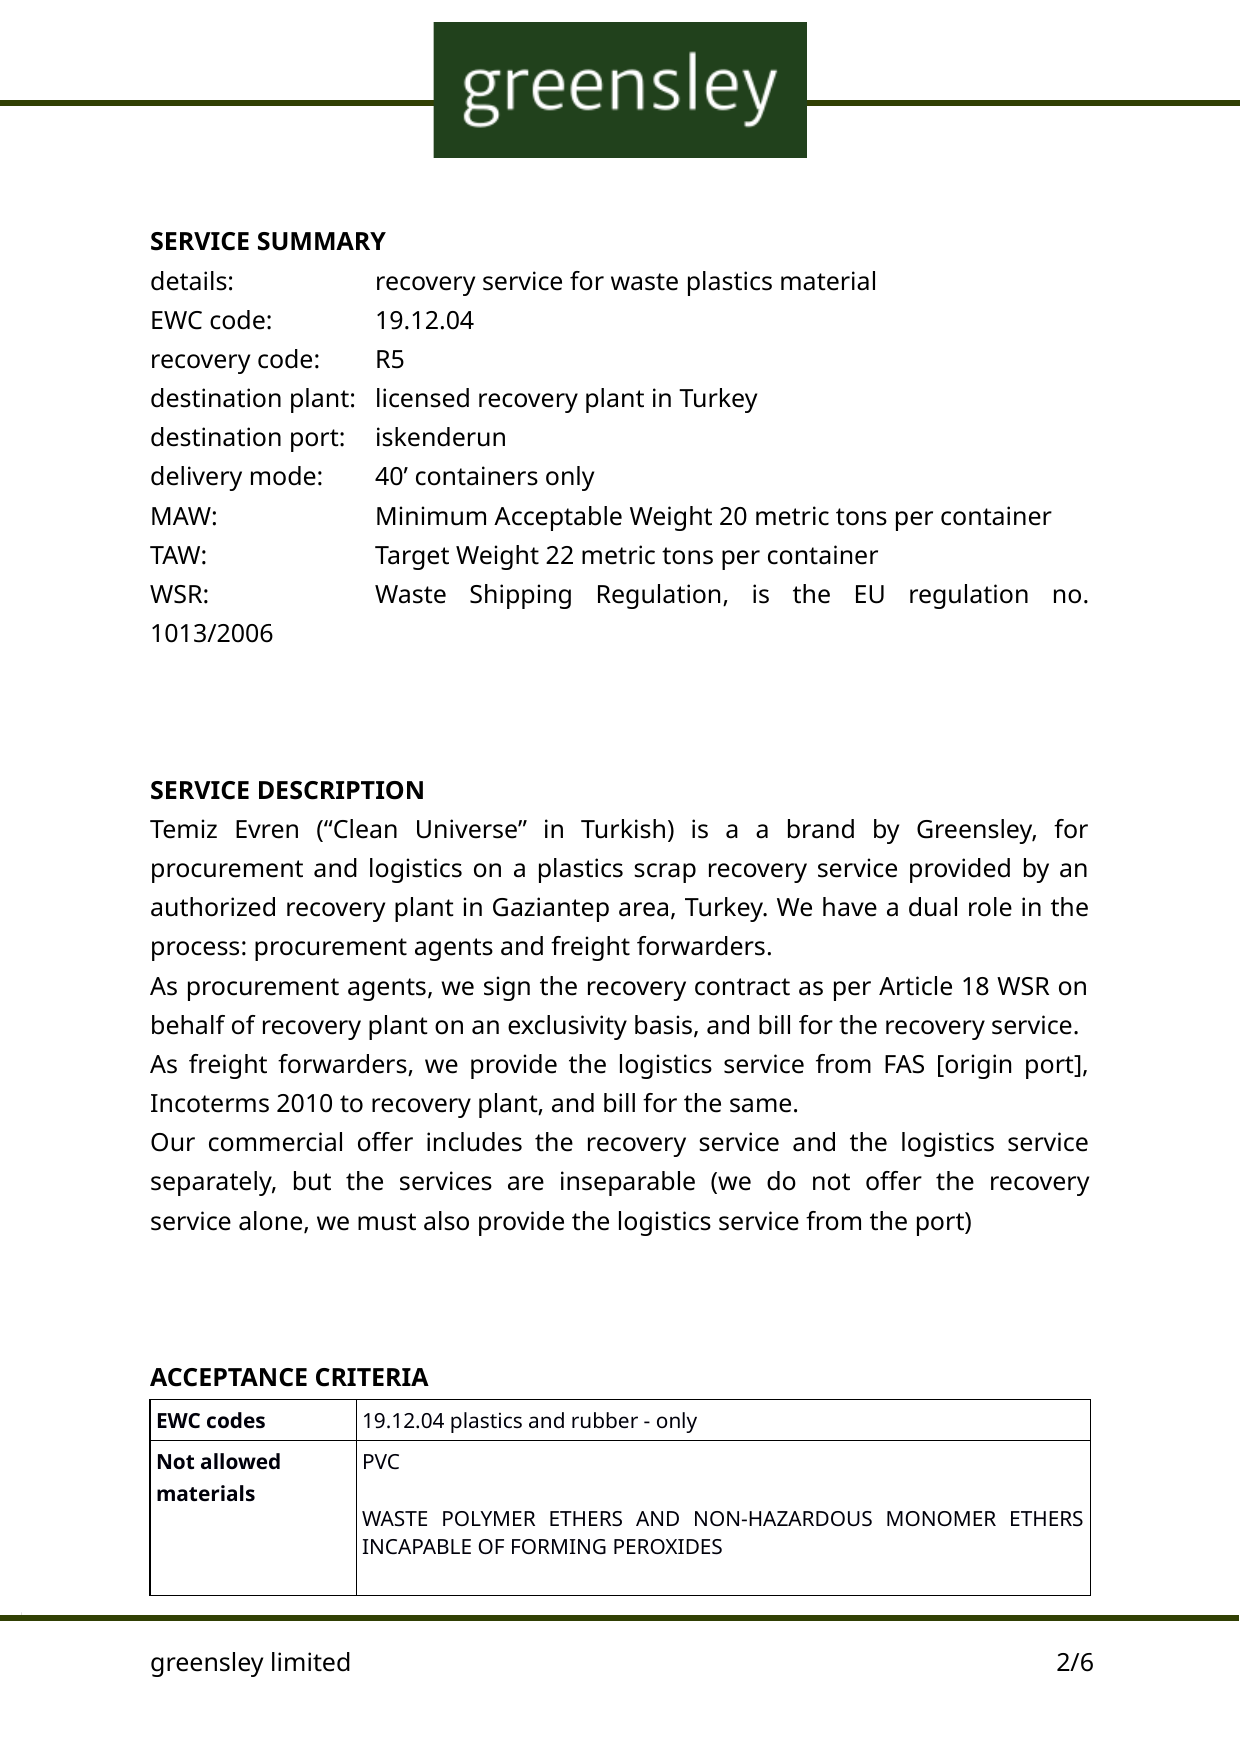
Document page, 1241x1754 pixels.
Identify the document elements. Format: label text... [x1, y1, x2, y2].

table_cell PVC WASTE POLYMER ETHERS AND NON‐HAZARDOUS MONOMER ETHERS INCAPABLE OF FORMING PEROXIDES [357, 1441, 1090, 1595]
text Temiz Evren (“Clean Universe” in Turkish) is a a brand by Greensley, for procurement and logistics on a plastics scrap recovery service provided by an authorized recovery plant in Gaziantep area, Turkey. We have a dual role in the process: procurement agents and freight forwarders. [150, 812, 1090, 963]
text ACCEPTANCE CRITERIA [150, 1360, 1090, 1394]
text EWC code: 19.12.04 [150, 302, 1090, 336]
text MAW: Minimum Acceptable Weight 20 metric tons per container [150, 498, 1090, 532]
text TAW: Target Weight 22 metric tons per container [150, 537, 1090, 571]
text SERVICE DESCRIPTION [150, 772, 1090, 806]
text delivery mode: 40’ containers only [150, 459, 1090, 493]
text SERVICE SUMMARY [150, 224, 1090, 258]
table_cell Not allowed materials [151, 1441, 356, 1595]
table_header 19.12.04 plastics and rubber - only [357, 1400, 1090, 1440]
text WSR: Waste Shipping Regulation, is the EU regulation no. 1013/2006 [150, 577, 1090, 650]
table_header EWC codes [151, 1400, 356, 1440]
text As procurement agents, we sign the recovery contract as per Article 18 WSR on behalf of recovery plant on an exclusivity basis, and bill for the recovery service. [150, 968, 1090, 1041]
text recovery code: R5 [150, 342, 1090, 376]
text Our commercial offer includes the recovery service and the logistics service separately, but the services are inseparable (we do not offer the recovery service alone, we must also provide the logistics service from the port) [150, 1125, 1090, 1237]
text details: recovery service for waste plastics material [150, 263, 1090, 297]
text destination plant: licensed recovery plant in Turkey [150, 381, 1090, 415]
picture [433, 22, 807, 158]
text As freight forwarders, we provide the logistics service from FAS [origin port], Incoterms 2010 to recovery plant, and bill for the same. [150, 1047, 1090, 1120]
text destination port: iskenderun [150, 420, 1090, 454]
